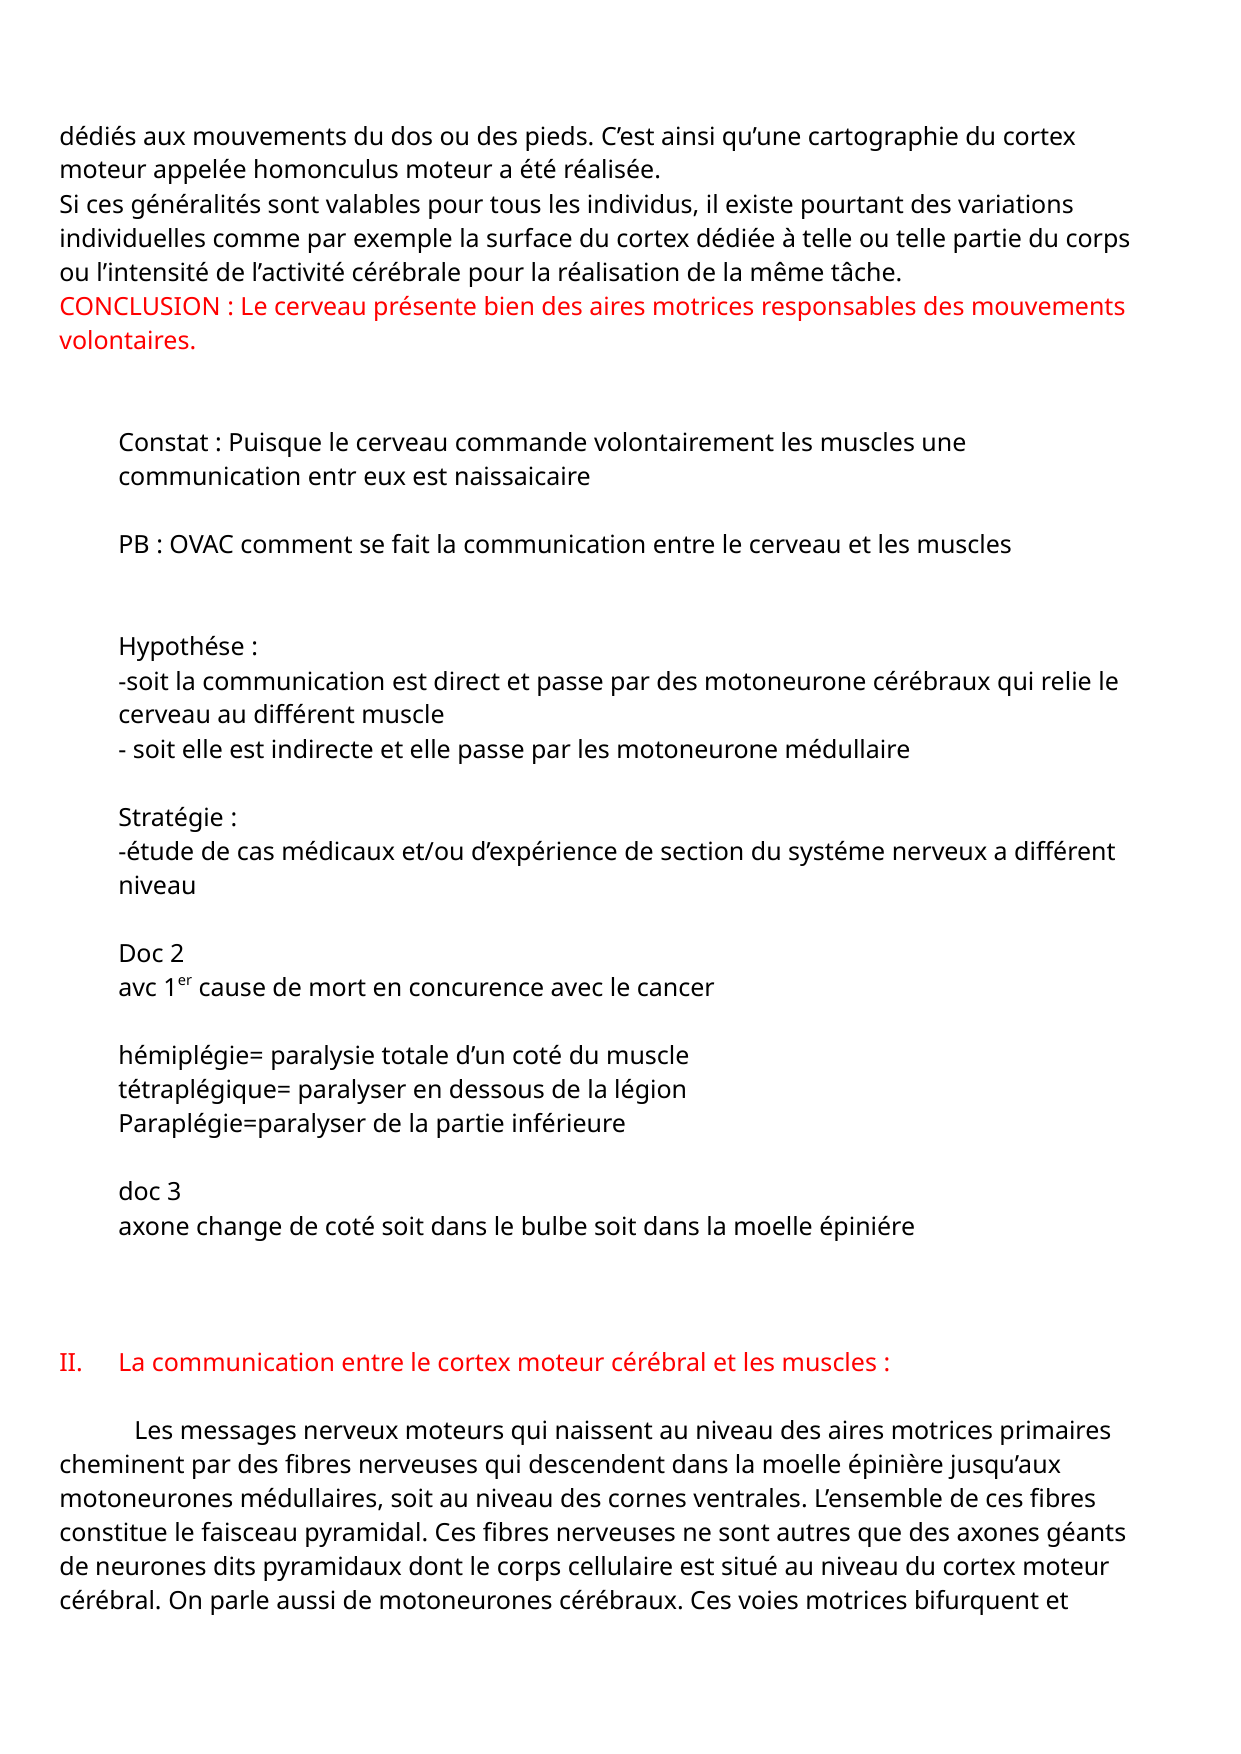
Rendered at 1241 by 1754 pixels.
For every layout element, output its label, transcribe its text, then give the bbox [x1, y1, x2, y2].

text Si ces généralités sont valables pour tous les individus, il existe pourtant des variations individuelles comme par exemple la surface du cortex dédiée à telle ou telle partie du corps ou l’intensité de l’activité cérébrale pour la réalisation de la même tâche. [59, 186, 1152, 288]
text dédiés aux mouvements du dos ou des pieds. C’est ainsi qu’une cartographie du cortex moteur appelée homonculus moteur a été réalisée. [59, 118, 1152, 186]
list Les messages nerveux moteurs qui naissent au niveau des aires motrices primaires cheminent par des fibres nerveuses qui descendent dans la moelle épinière jusqu’aux motoneurones médullaires, soit au niveau des cornes ventrales. L’ensemble de ces fibres constitue le faisceau pyramidal. Ces fibres nerveuses ne sont autres que des axones géants de neurones dits pyramidaux dont le corps cellulaire est situé au niveau du cortex moteur cérébral. On parle aussi de motoneurones cérébraux. Ces voies motrices bifurquent et [59, 1412, 1152, 1617]
text Stratégie : [118, 799, 1122, 833]
text hémiplégie= paralysie totale d’un coté du muscle [118, 1038, 1122, 1072]
text Paraplégie=paralyser de la partie inférieure [118, 1106, 1122, 1140]
list La communication entre le cortex moteur cérébral et les muscles : [59, 1344, 1152, 1378]
text avc 1er cause de mort en concurence avec le cancer [118, 970, 1122, 1004]
text axone change de coté soit dans le bulbe soit dans la moelle épiniére [118, 1208, 1122, 1242]
text Constat : Puisque le cerveau commande volontairement les muscles une communication entr eux est naissaicaire [118, 425, 1122, 493]
text doc 3 [118, 1174, 1122, 1208]
text Hypothése : [118, 629, 1122, 663]
text PB : OVAC comment se fait la communication entre le cerveau et les muscles [118, 527, 1122, 561]
text CONCLUSION : Le cerveau présente bien des aires motrices responsables des mouvements volontaires. [59, 288, 1152, 357]
text -soit la communication est direct et passe par des motoneurone cérébraux qui relie le cerveau au différent muscle [118, 663, 1122, 731]
text tétraplégique= paralyser en dessous de la légion [118, 1072, 1122, 1106]
text -étude de cas médicaux et/ou d’expérience de section du systéme nerveux a différent niveau [118, 833, 1122, 902]
text - soit elle est indirecte et elle passe par les motoneurone médullaire [118, 731, 1122, 765]
text Doc 2 [118, 936, 1122, 970]
